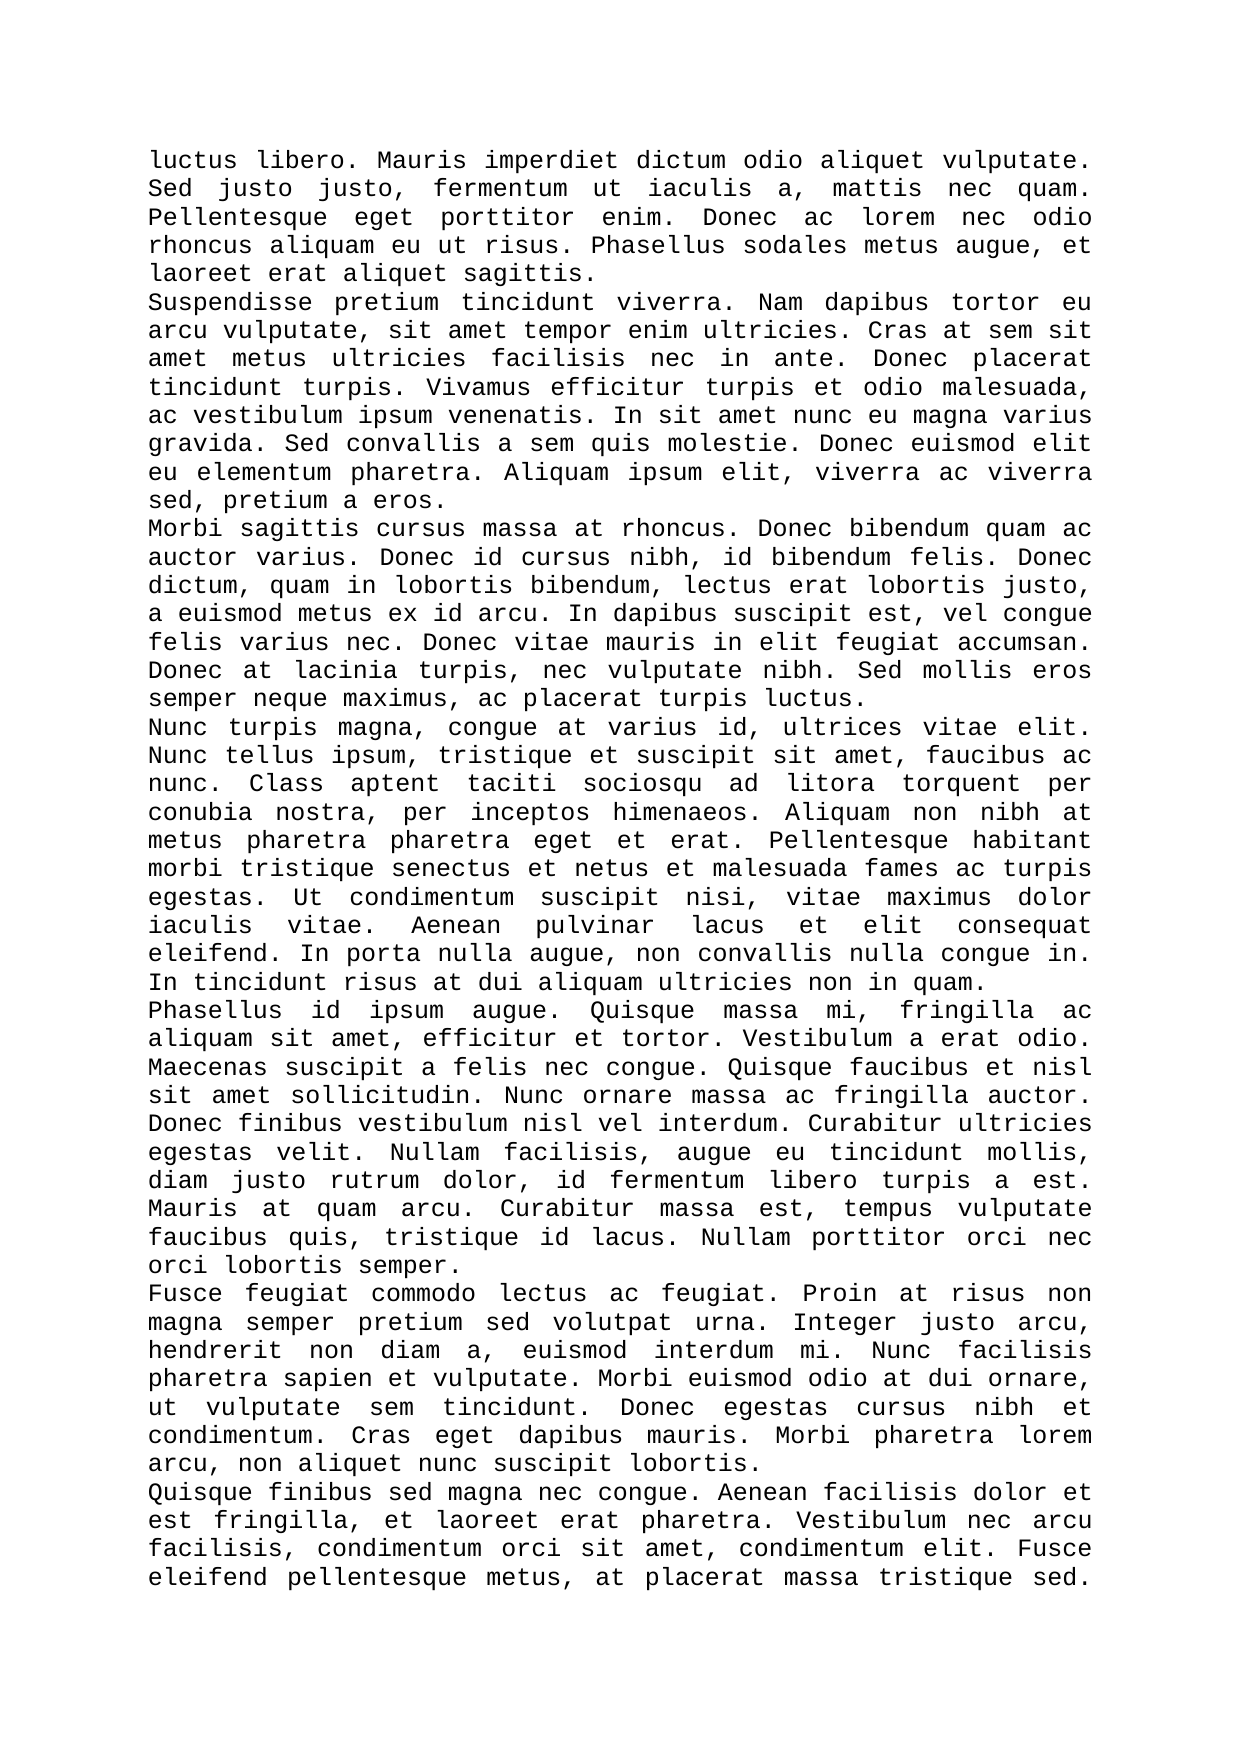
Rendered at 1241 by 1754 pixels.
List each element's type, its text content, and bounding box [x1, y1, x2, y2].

text Phasellus id ipsum augue. Quisque massa mi, fringilla ac aliquam sit amet, efficitur et tortor. Vestibulum a erat odio. Maecenas suscipit a felis nec congue. Quisque faucibus et nisl sit amet sollicitudin. Nunc ornare massa ac fringilla auctor. Donec finibus vestibulum nisl vel interdum. Curabitur ultricies egestas velit. Nullam facilisis, augue eu tincidunt mollis, diam justo rutrum dolor, id fermentum libero turpis a est. Mauris at quam arcu. Curabitur massa est, tempus vulputate faucibus quis, tristique id lacus. Nullam porttitor orci nec orci lobortis semper. [148, 998, 1093, 1281]
text Quisque finibus sed magna nec congue. Aenean facilisis dolor et est fringilla, et laoreet erat pharetra. Vestibulum nec arcu facilisis, condimentum orci sit amet, condimentum elit. Fusce eleifend pellentesque metus, at placerat massa tristique sed. [148, 1479, 1093, 1593]
text Nunc turpis magna, congue at varius id, ultrices vitae elit. Nunc tellus ipsum, tristique et suscipit sit amet, faucibus ac nunc. Class aptent taciti sociosqu ad litora torquent per conubia nostra, per inceptos himenaeos. Aliquam non nibh at metus pharetra pharetra eget et erat. Pellentesque habitant morbi tristique senectus et netus et malesuada fames ac turpis egestas. Ut condimentum suscipit nisi, vitae maximus dolor iaculis vitae. Aenean pulvinar lacus et elit consequat eleifend. In porta nulla augue, non convallis nulla congue in. In tincidunt risus at dui aliquam ultricies non in quam. [148, 714, 1093, 998]
text Morbi sagittis cursus massa at rhoncus. Donec bibendum quam ac auctor varius. Donec id cursus nibh, id bibendum felis. Donec dictum, quam in lobortis bibendum, lectus erat lobortis justo, a euismod metus ex id arcu. In dapibus suscipit est, vel congue felis varius nec. Donec vitae mauris in elit feugiat accumsan. Donec at lacinia turpis, nec vulputate nibh. Sed mollis eros semper neque maximus, ac placerat turpis luctus. [148, 516, 1093, 714]
text Suspendisse pretium tincidunt viverra. Nam dapibus tortor eu arcu vulputate, sit amet tempor enim ultricies. Cras at sem sit amet metus ultricies facilisis nec in ante. Donec placerat tincidunt turpis. Vivamus efficitur turpis et odio malesuada, ac vestibulum ipsum venenatis. In sit amet nunc eu magna varius gravida. Sed convallis a sem quis molestie. Donec euismod elit eu elementum pharetra. Aliquam ipsum elit, viverra ac viverra sed, pretium a eros. [148, 289, 1093, 516]
text luctus libero. Mauris imperdiet dictum odio aliquet vulputate. Sed justo justo, fermentum ut iaculis a, mattis nec quam. Pellentesque eget porttitor enim. Donec ac lorem nec odio rhoncus aliquam eu ut risus. Phasellus sodales metus augue, et laoreet erat aliquet sagittis. [148, 148, 1093, 289]
text Fusce feugiat commodo lectus ac feugiat. Proin at risus non magna semper pretium sed volutpat urna. Integer justo arcu, hendrerit non diam a, euismod interdum mi. Nunc facilisis pharetra sapien et vulputate. Morbi euismod odio at dui ornare, ut vulputate sem tincidunt. Donec egestas cursus nibh et condimentum. Cras eget dapibus mauris. Morbi pharetra lorem arcu, non aliquet nunc suscipit lobortis. [148, 1281, 1093, 1479]
